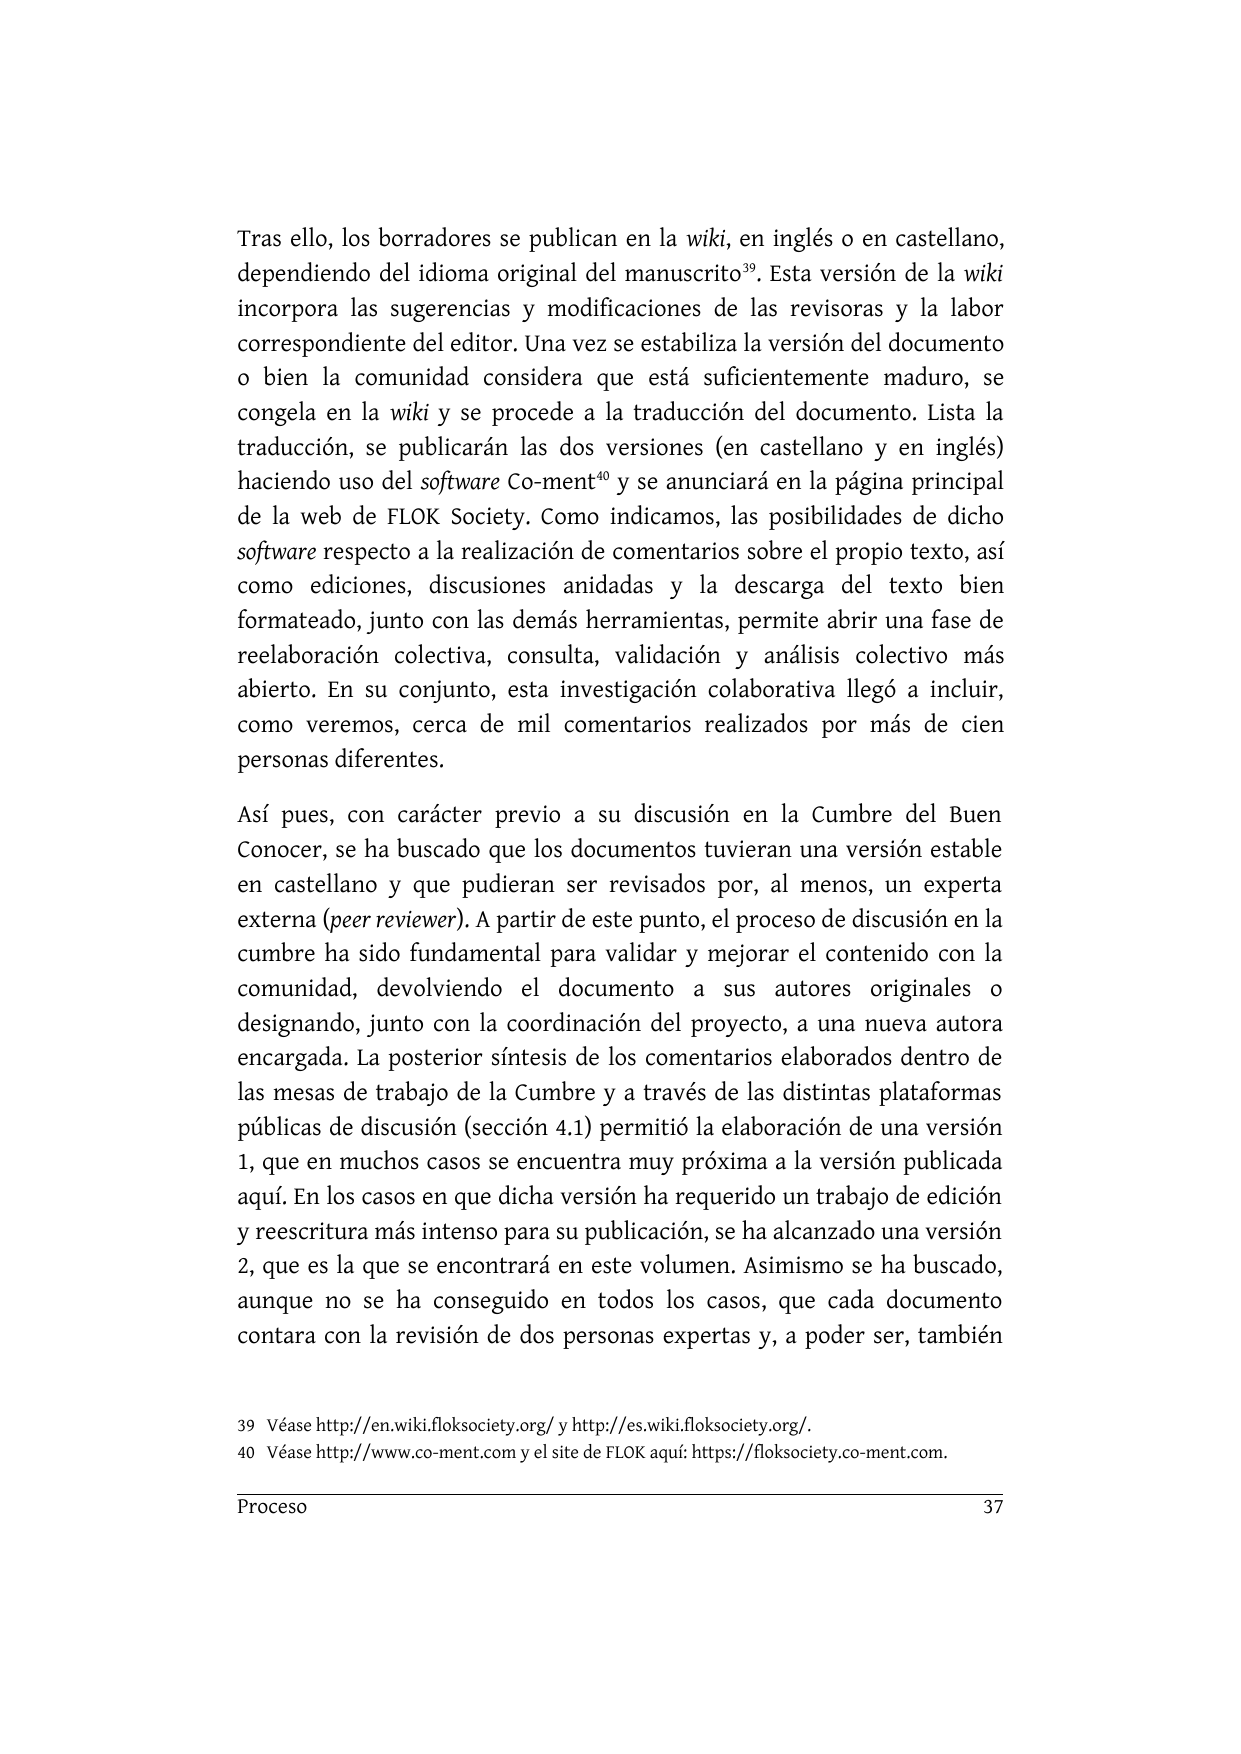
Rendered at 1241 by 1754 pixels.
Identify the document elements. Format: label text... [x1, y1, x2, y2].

text Así pues, con carácter previo a su discusión en la Cumbre del Buen Conocer, se ha buscado que los documentos tuvieran una versión estable en castellano y que pudieran ser revisados por, al menos, un experta externa (peer reviewer). A partir de este punto, el proceso de discusión en la cumbre ha sido fundamental para validar y mejorar el contenido con la comunidad, devolviendo el documento a sus autores originales o designando, junto con la coordinación del proyecto, a una nueva autora encargada. La posterior síntesis de los comentarios elaborados dentro de las mesas de trabajo de la Cumbre y a través de las distintas plataformas públicas de discusión (sección 4.1) permitió la elaboración de una versión 1, que en muchos casos se encuentra muy próxima a la versión publicada aquí. En los casos en que dicha versión ha requerido un trabajo de edición y reescritura más intenso para su publicación, se ha alcanzado una versión 2, que es la que se encontrará en este volumen. Asimismo se ha buscado, aunque no se ha conseguido en todos los casos, que cada documento contara con la revisión de dos personas expertas y, a poder ser, también [237, 801, 1003, 1350]
text Véase http://en.wiki.floksociety.org/ y http://es.wiki.floksociety.org/. [237, 1414, 1003, 1436]
text Véase http://www.co-ment.com y el site de FLOK aquí: https://floksociety.co-ment.com. [237, 1442, 1003, 1464]
text Tras ello, los borradores se publican en la wiki, en inglés o en castellano, dependiendo del idioma original del manuscrito. Esta versión de la wiki incorpora las sugerencias y modificaciones de las revisoras y la labor correspondiente del editor. Una vez se estabiliza la versión del documento o bien la comunidad considera que está suficientemente maduro, se congela en la wiki y se procede a la traducción del documento. Lista la traducción, se publicarán las dos versiones (en castellano y en inglés) haciendo uso del software Co-ment y se anunciará en la página principal de la web de FLOK Society. Como indicamos, las posibilidades de dicho software respecto a la realización de comentarios sobre el propio texto, así como ediciones, discusiones anidadas y la descarga del texto bien formateado, junto con las demás herramientas, permite abrir una fase de reelaboración colectiva, consulta, validación y análisis colectivo más abierto. En su conjunto, esta investigación colaborativa llegó a incluir, como veremos, cerca de mil comentarios realizados por más de cien personas diferentes. [237, 225, 1005, 774]
